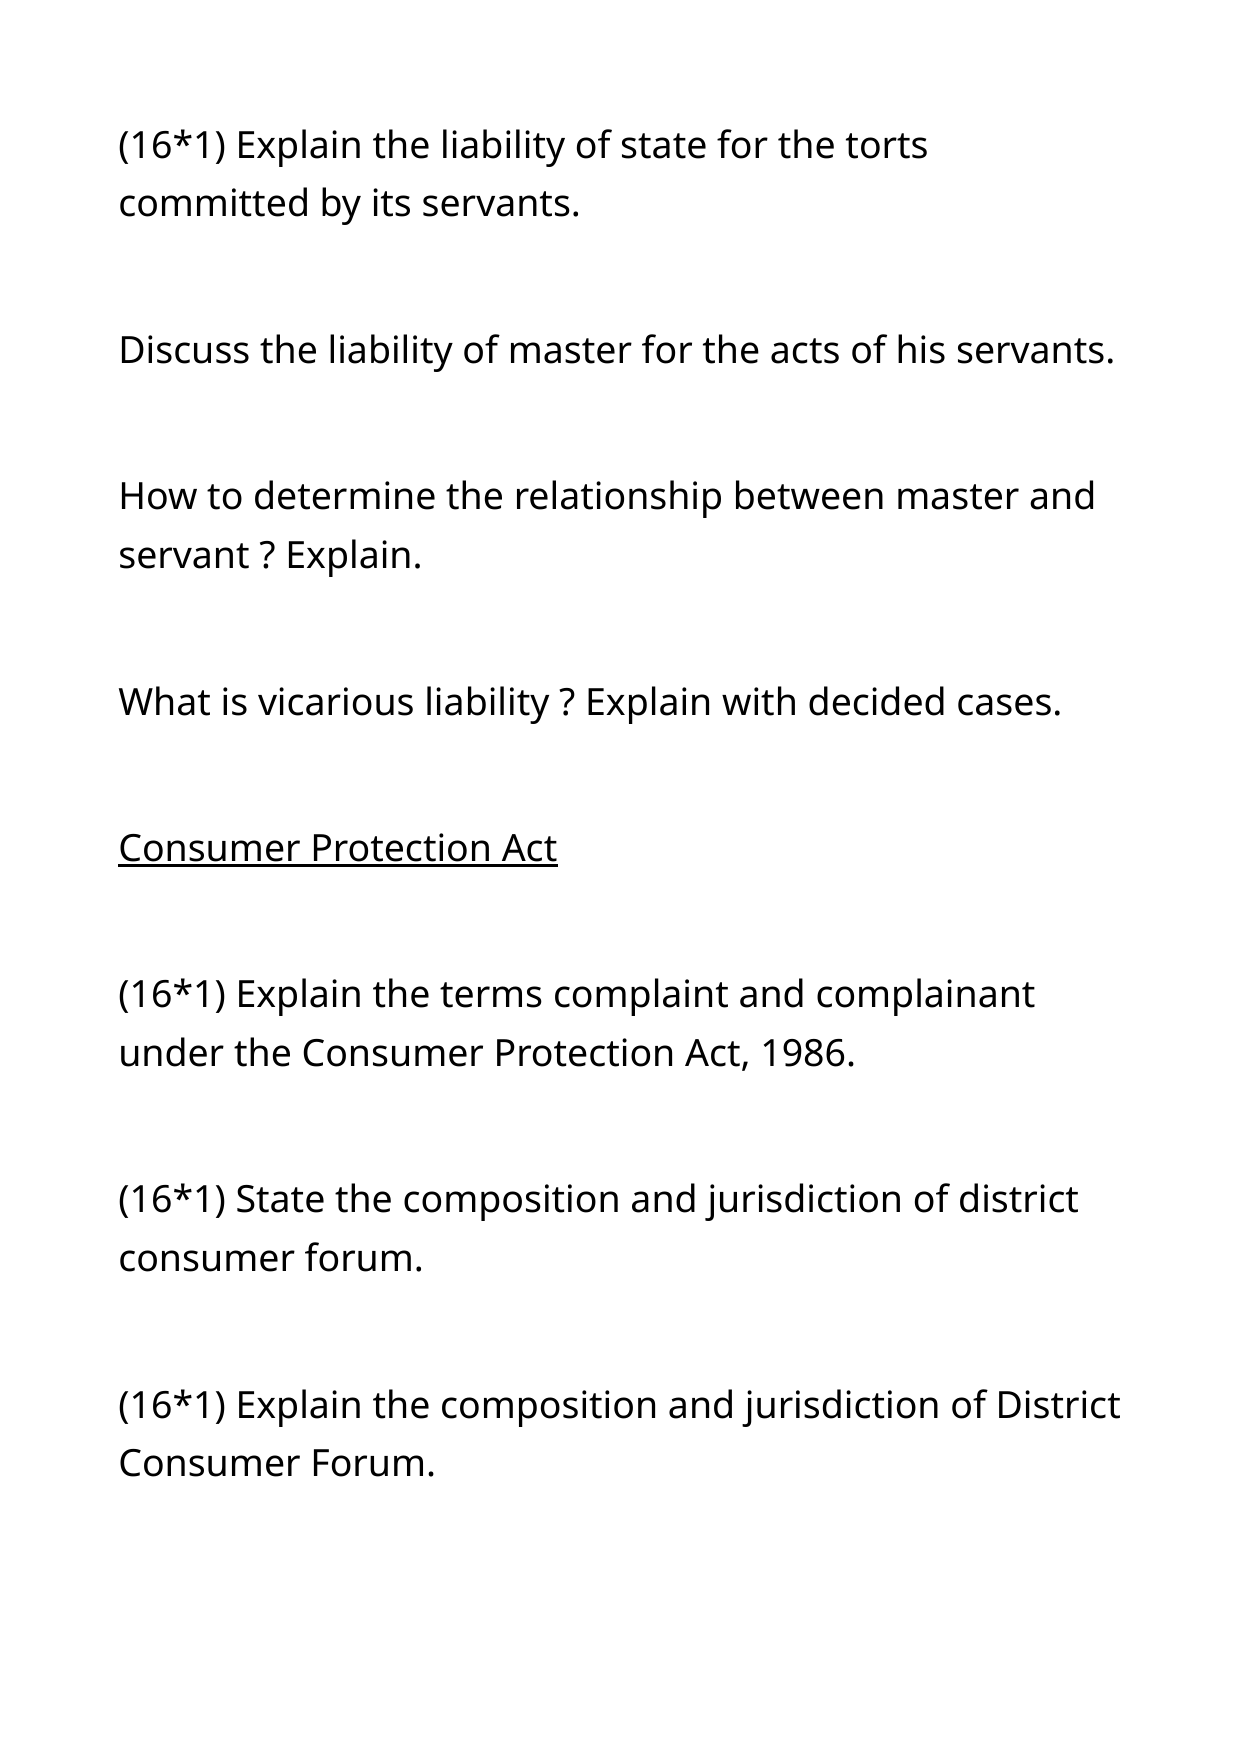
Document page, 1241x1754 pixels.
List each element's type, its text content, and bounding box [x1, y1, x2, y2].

text What is vicarious liability ? Explain with decided cases. [118, 675, 1122, 726]
text (16*1) Explain the liability of state for the torts committed by its servants. [118, 118, 1122, 228]
text Discuss the liability of master for the acts of his servants. [118, 323, 1122, 374]
text (16*1) Explain the terms complaint and complainant under the Consumer Protection Act, 1986. [118, 968, 1122, 1077]
text (16*1) Explain the composition and jurisdiction of District Consumer Forum. [118, 1378, 1122, 1488]
text How to determine the relationship between master and servant ? Explain. [118, 470, 1122, 579]
text Consumer Protection Act [118, 821, 1122, 872]
text (16*1) State the composition and jurisdiction of district consumer forum. [118, 1173, 1122, 1282]
